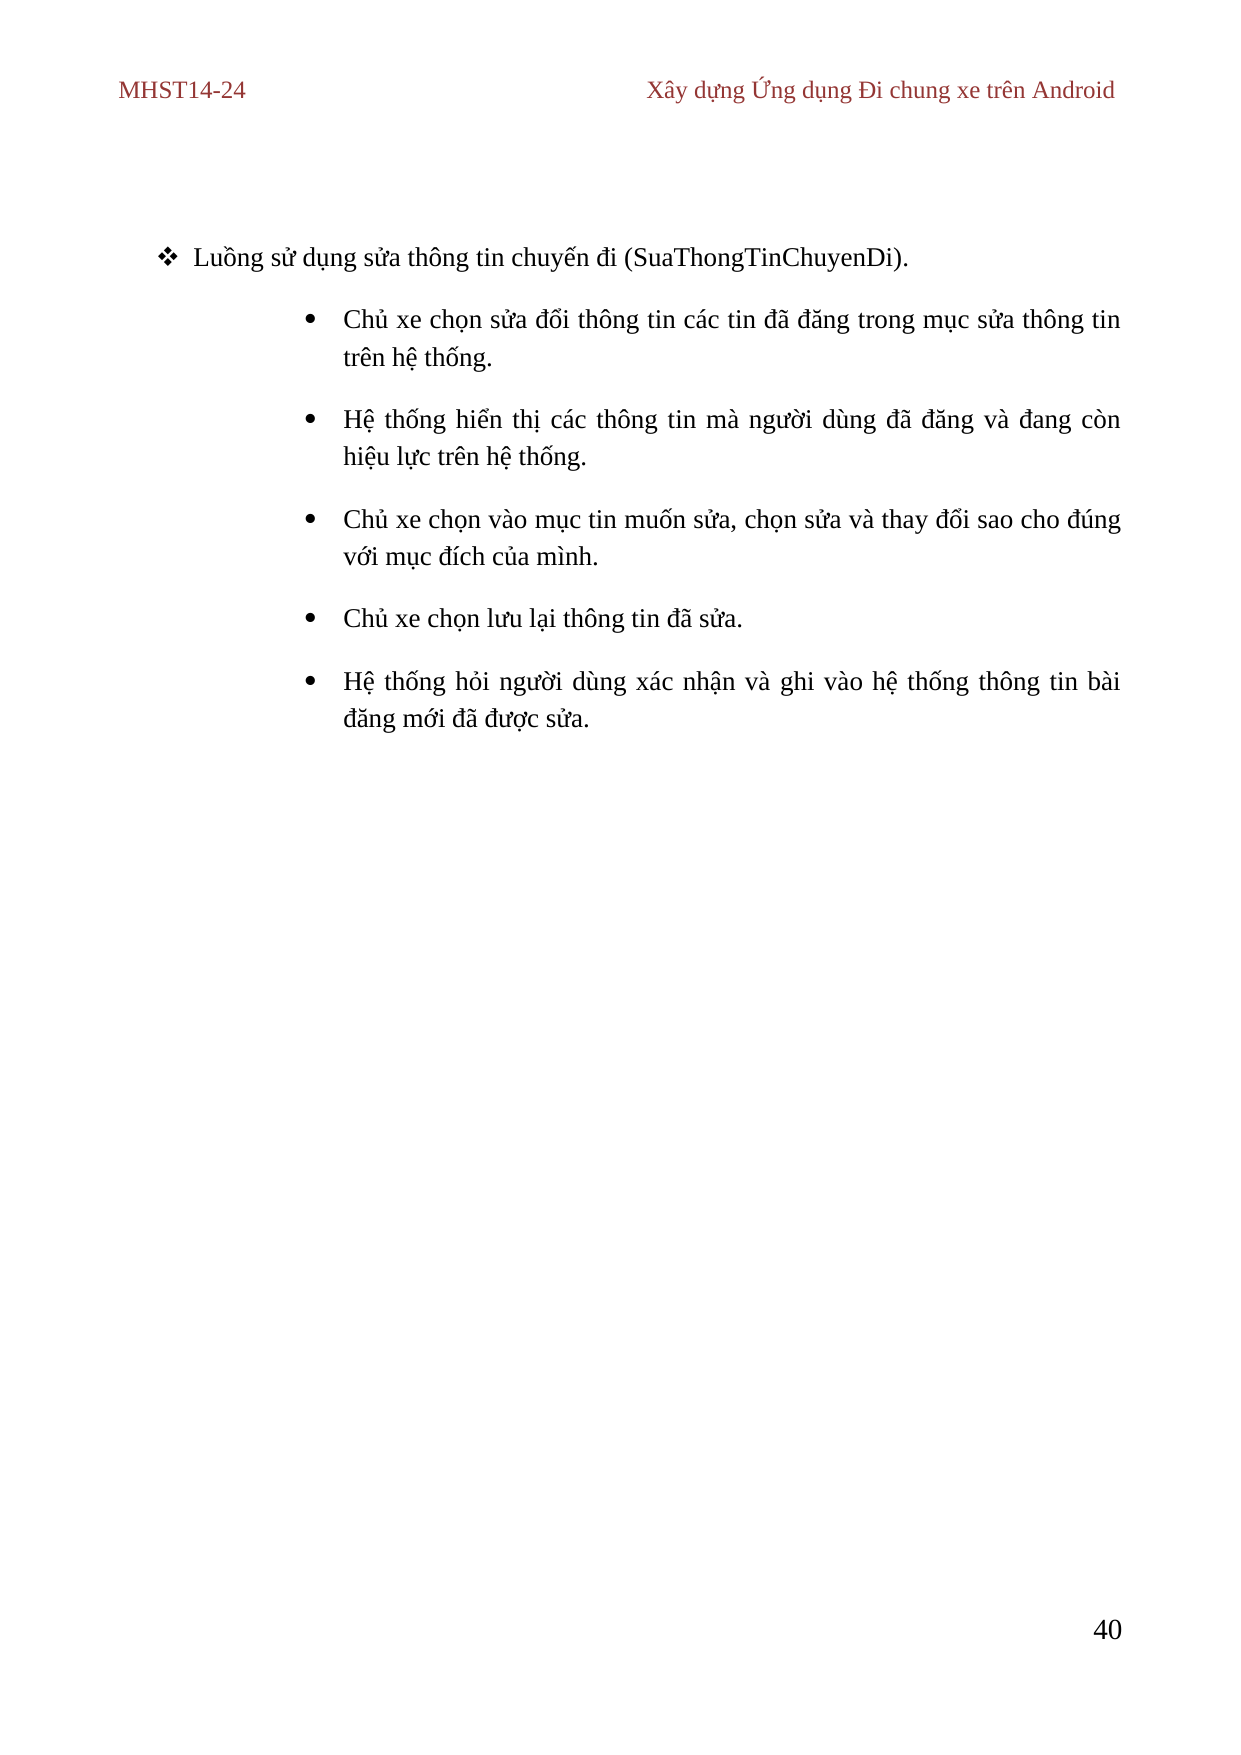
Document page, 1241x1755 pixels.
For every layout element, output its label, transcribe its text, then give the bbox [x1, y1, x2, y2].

list Hệ thống hỏi người dùng xác nhận và ghi vào hệ thống thông tin bài đăng mới đã được sửa. [306, 665, 1122, 733]
list Luồng sử dụng sửa thông tin chuyến đi (SuaThongTinChuyenDi). [156, 241, 1122, 272]
list Hệ thống hiển thị các thông tin mà người dùng đã đăng và đang còn hiệu lực trên hệ thống. [306, 403, 1122, 472]
list Chủ xe chọn sửa đổi thông tin các tin đã đăng trong mục sửa thông tin trên hệ thống. [306, 303, 1122, 372]
list Chủ xe chọn lưu lại thông tin đã sửa. [306, 602, 1122, 634]
list Chủ xe chọn vào mục tin muốn sửa, chọn sửa và thay đổi sao cho đúng với mục đích của mình. [306, 503, 1122, 571]
